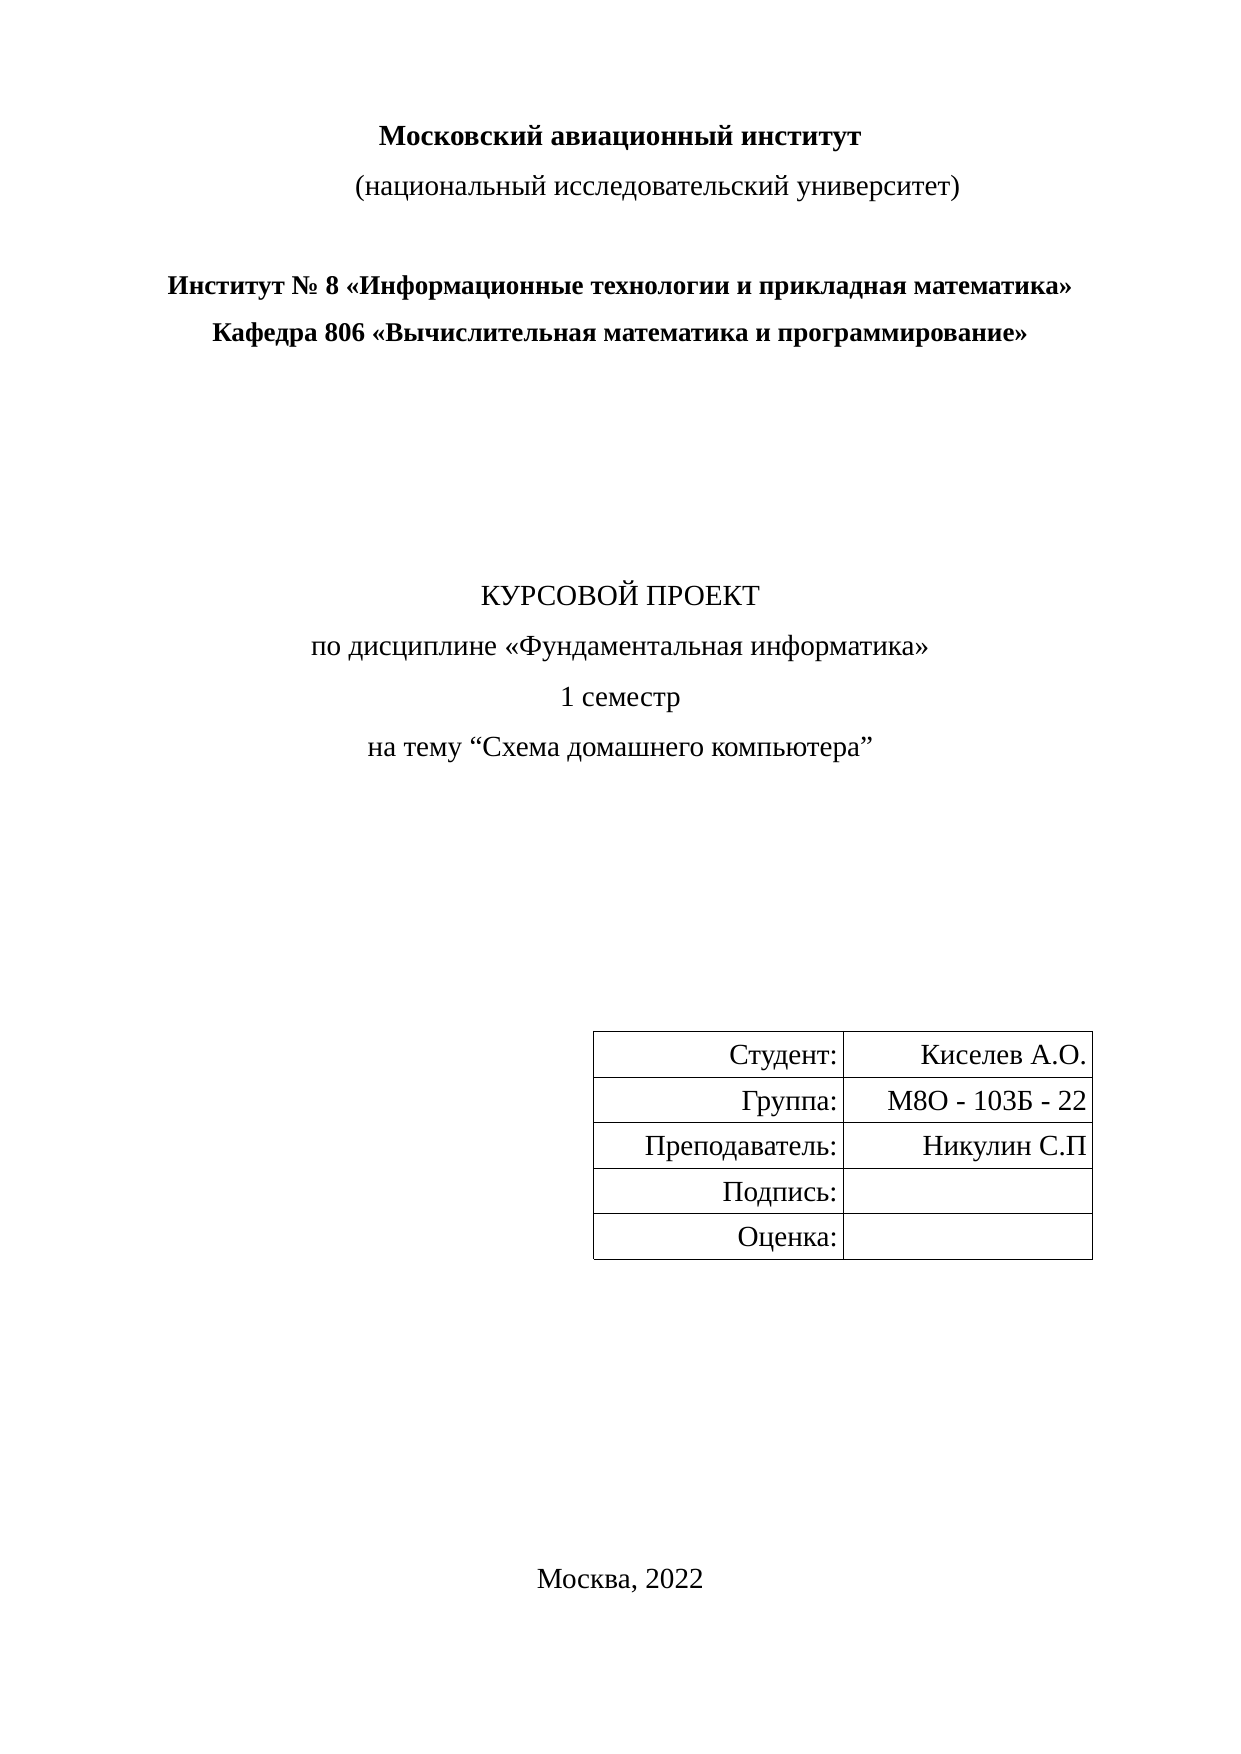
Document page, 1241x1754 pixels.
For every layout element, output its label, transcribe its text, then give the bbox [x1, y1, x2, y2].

table_cell Преподаватель: [594, 1123, 843, 1167]
text КУРСОВОЙ ПРОЕКТ [118, 578, 1122, 612]
table_header Киселев А.О. [844, 1032, 1092, 1076]
text Московский авиационный институт [118, 118, 1122, 152]
table_cell [844, 1214, 1092, 1258]
table_header Студент: [594, 1032, 843, 1076]
table_cell [844, 1169, 1092, 1213]
text Москва, 2022 [118, 1561, 1122, 1594]
text по дисциплине «Фундаментальная информатика» [118, 628, 1122, 662]
text 1 семестр [118, 679, 1122, 712]
table_cell Оценка: [594, 1214, 843, 1258]
table_cell Никулин С.П [844, 1123, 1092, 1167]
text Институт № 8 «Информационные технологии и прикладная математика» [118, 269, 1122, 300]
text Кафедра 806 «Вычислительная математика и программирование» [118, 316, 1122, 347]
text на тему “Схема домашнего компьютера” [118, 729, 1122, 762]
text (национальный исследовательский университет) [193, 168, 1122, 202]
table_cell М8О - 103Б - 22 [844, 1078, 1092, 1122]
table_cell Группа: [594, 1078, 843, 1122]
table_cell Подпись: [594, 1169, 843, 1213]
